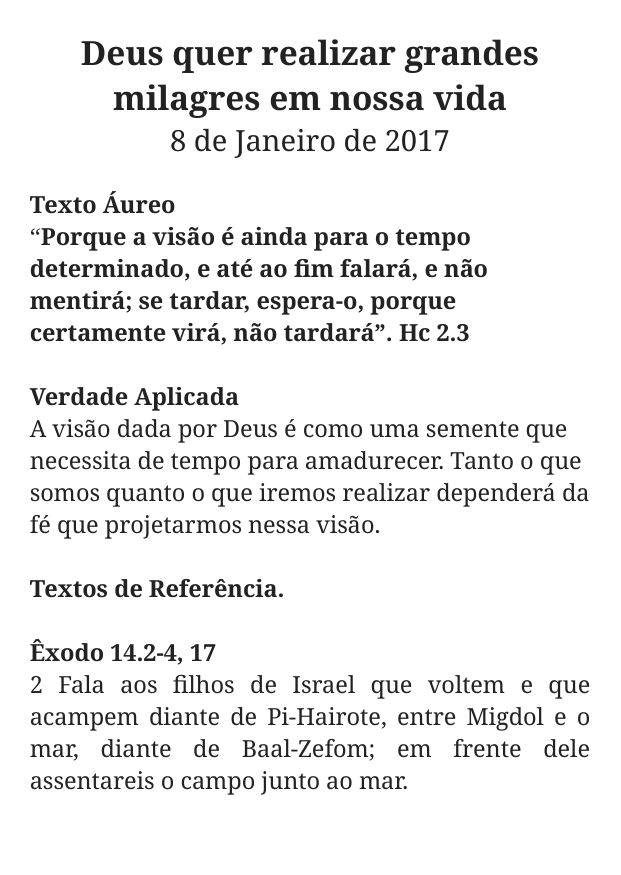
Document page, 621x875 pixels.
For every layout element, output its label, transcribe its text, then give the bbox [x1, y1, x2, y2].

text 8 de Janeiro de 2017 [29, 120, 591, 160]
text Êxodo 14.2-4, 17 [29, 636, 591, 668]
text A visão dada por Deus é como uma semente que necessita de tempo para amadurecer. Tanto o que somos quanto o que iremos realizar dependerá da fé que projetarmos nessa visão. [29, 413, 591, 541]
text 2 Fala aos filhos de Israel que voltem e que acampem diante de Pi-Hairote, entre Migdol e o mar, diante de Baal-Zefom; em frente dele assentareis o campo junto ao mar. [29, 668, 591, 796]
text Verdade Aplicada [29, 381, 591, 413]
text Texto Áureo [29, 189, 591, 221]
text “Porque a visão é ainda para o tempo determinado, e até ao fim falará, e não mentirá; se tardar, espera-o, porque certamente virá, não tardará”. Hc 2.3 [29, 221, 591, 349]
text Deus quer realizar grandes milagres em nossa vida [29, 29, 591, 120]
text Textos de Referência. [29, 572, 591, 604]
